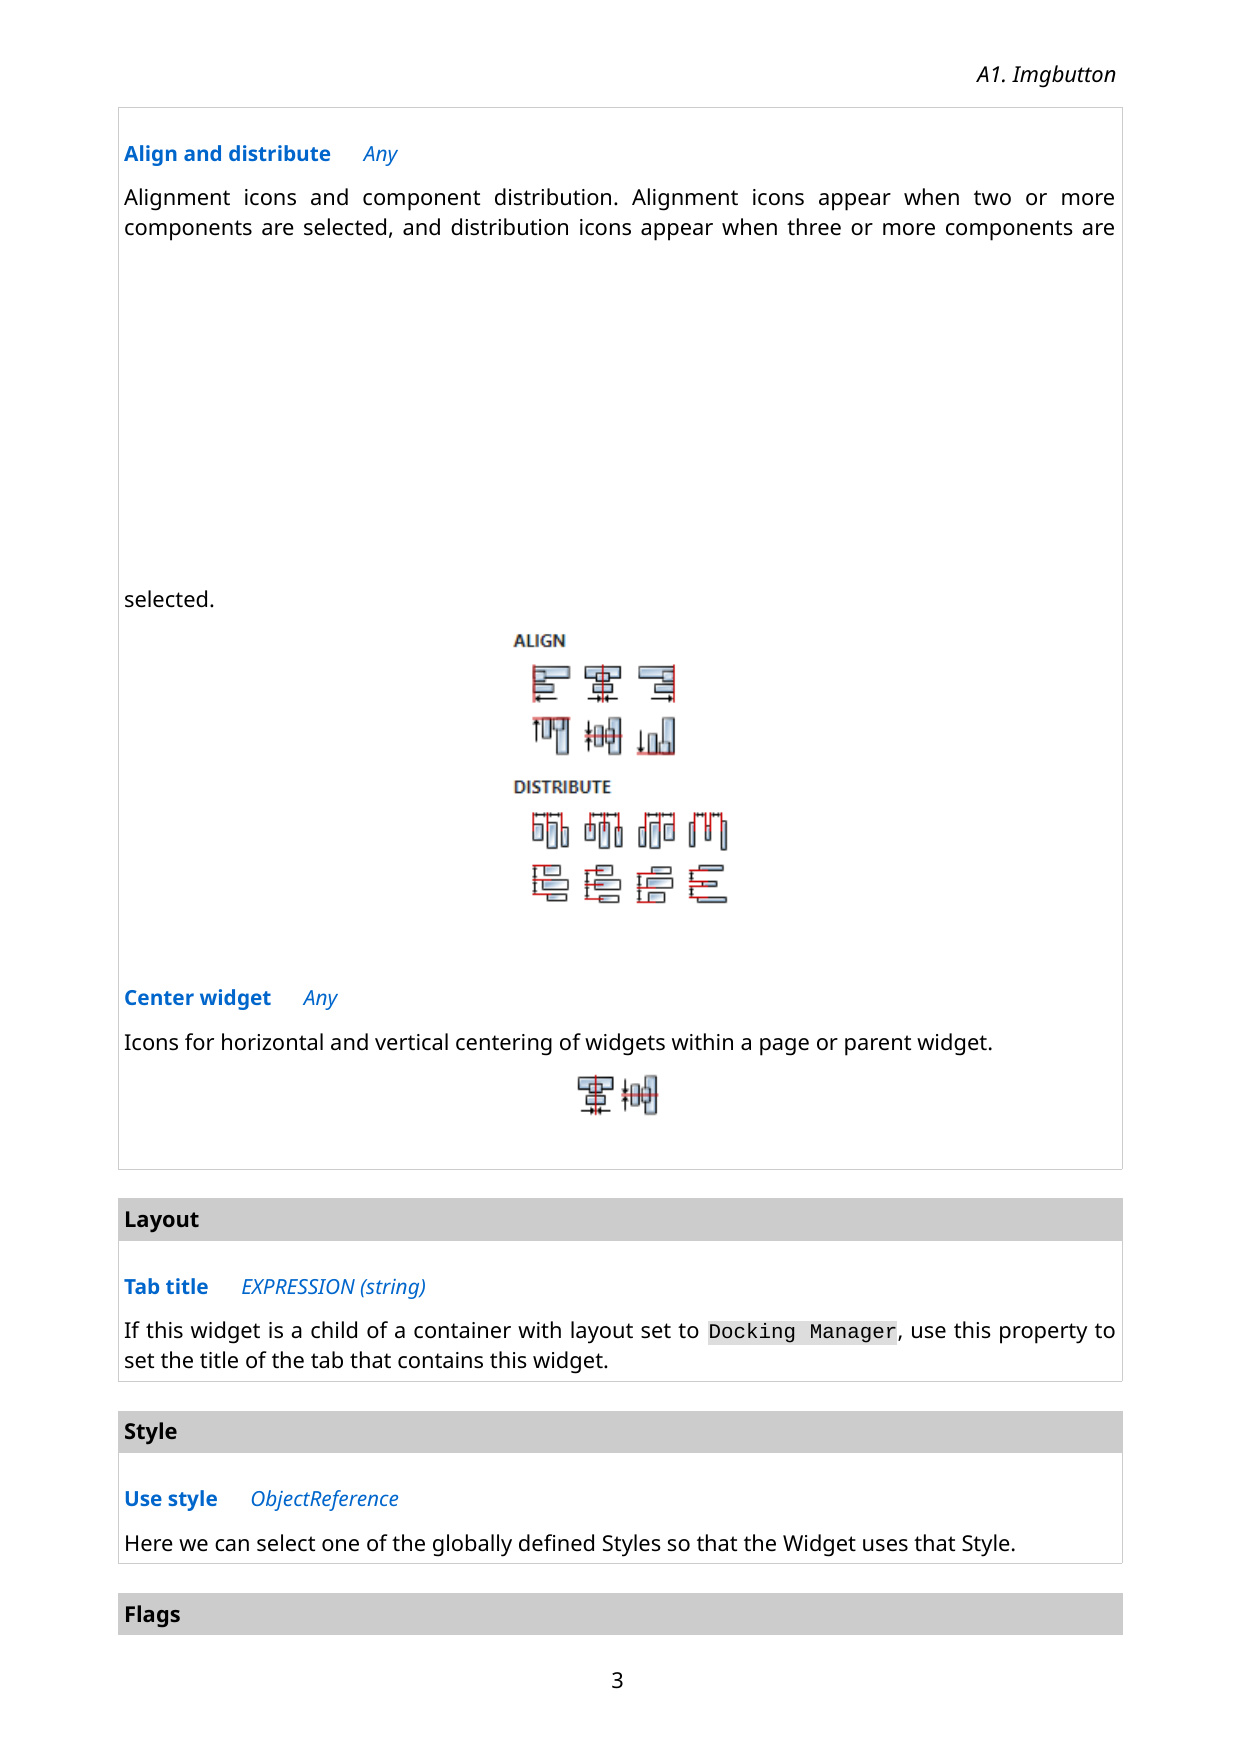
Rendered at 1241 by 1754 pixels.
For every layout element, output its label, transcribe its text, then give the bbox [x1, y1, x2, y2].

table_header Layout [119, 1199, 1122, 1240]
picture [490, 625, 750, 916]
table_cell Use style ObjectReference Here we can select one of the globally defined Styles so that the Widget uses that Style. [119, 1453, 1122, 1563]
picture [572, 1068, 668, 1122]
table_cell Tab title EXPRESSION (string) If this widget is a child of a container with layout set to Docking Manager, use this property to set the title of the tab that contains this widget. [119, 1241, 1122, 1381]
table_header Flags [119, 1594, 1122, 1634]
table_header Style [119, 1412, 1122, 1452]
table_cell Align and distribute Any Alignment icons and component distribution. Alignment icons appear when two or more components are selected, and distribution icons appear when three or more components are selected. Center widget Any Icons for horizontal and vertical centering of widgets within a page or parent widget. [119, 108, 1122, 1168]
